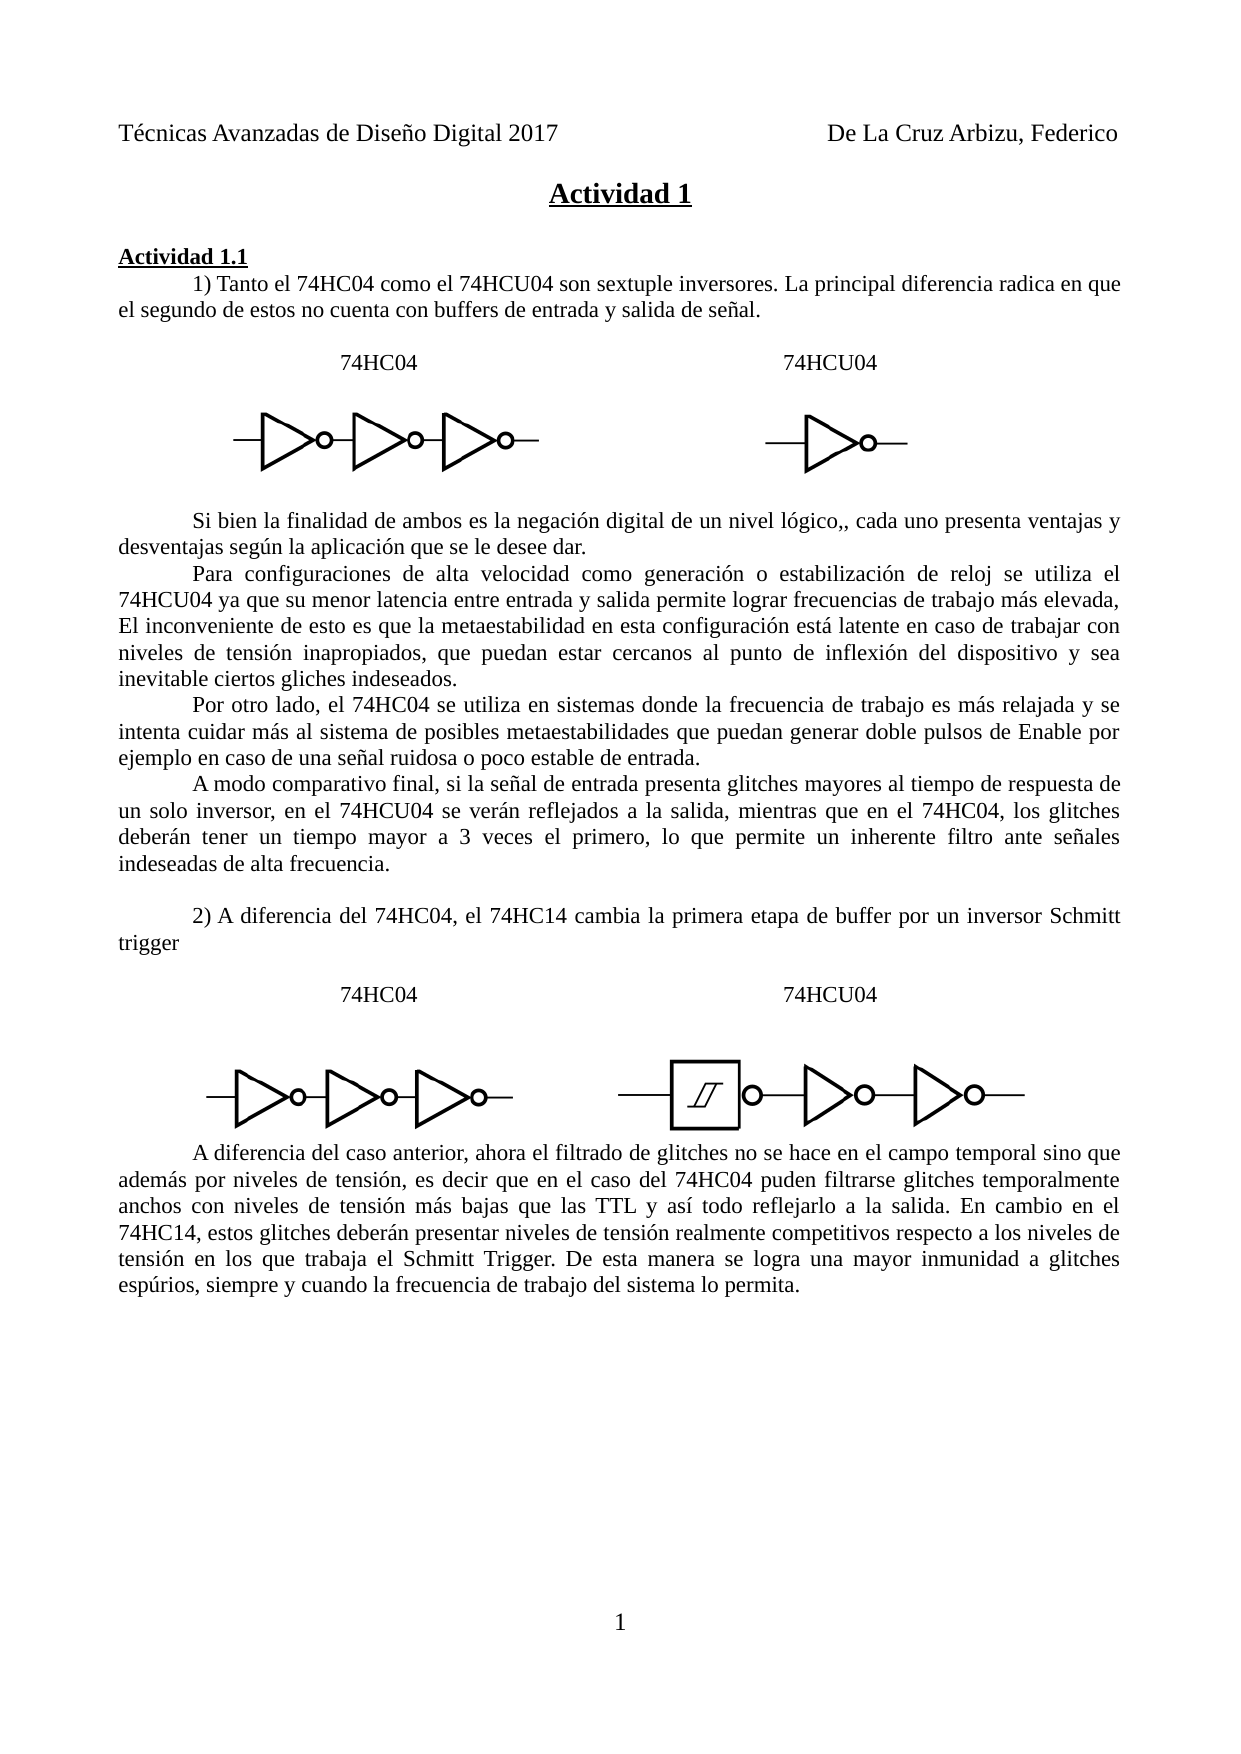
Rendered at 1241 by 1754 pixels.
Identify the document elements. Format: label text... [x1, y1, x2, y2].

text Actividad 1.1 [118, 243, 1122, 270]
text 1) Tanto el 74HC04 como el 74HCU04 son sextuple inversores. La principal diferencia radica en que el segundo de estos no cuenta con buffers de entrada y salida de señal. [118, 270, 1122, 322]
text Actividad 1 [118, 176, 1122, 210]
picture [613, 1051, 1030, 1138]
text Si bien la finalidad de ambos es la negación digital de un nivel lógico,, cada uno presenta ventajas y desventajas según la aplicación que se le desee dar. [118, 507, 1122, 560]
text Para configuraciones de alta velocidad como generación o estabilización de reloj se utiliza el 74HCU04 ya que su menor latencia entre entrada y salida permite lograr frecuencias de trabajo más elevada, El inconveniente de esto es que la metaestabilidad en esta configuración está latente en caso de trabajar con niveles de tensión inapropiados, que puedan estar cercanos al punto de inflexión del dispositivo y sea inevitable ciertos gliches indeseados. [118, 560, 1122, 691]
picture [795, 402, 915, 480]
text 74HC04 74HCU04 [118, 981, 1122, 1008]
text A modo comparativo final, si la señal de entrada presenta glitches mayores al tiempo de respuesta de un solo inversor, en el 74HCU04 se verán reflejados a la salida, mientras que en el 74HC04, los glitches deberán tener un tiempo mayor a 3 veces el primero, lo que permite un inherente filtro ante señales indeseadas de alta frecuencia. [118, 771, 1122, 876]
picture [229, 394, 546, 474]
text 74HC04 74HCU04 [118, 349, 1122, 375]
text Por otro lado, el 74HC04 se utiliza en sistemas donde la frecuencia de trabajo es más relajada y se intenta cuidar más al sistema de posibles metaestabilidades que puedan generar doble pulsos de Enable por ejemplo en caso de una señal ruidosa o poco estable de entrada. [118, 691, 1122, 771]
text A diferencia del caso anterior, ahora el filtrado de glitches no se hace en el campo temporal sino que además por niveles de tensión, es decir que en el caso del 74HC04 puden filtrarse glitches temporalmente anchos con niveles de tensión más bajas que las TTL y así todo reflejarlo a la salida. En cambio en el 74HC14, estos glitches deberán presentar niveles de tensión realmente competitivos respecto a los niveles de tensión en los que trabaja el Schmitt Trigger. De esta manera se logra una mayor inmunidad a glitches espúrios, siempre y cuando la frecuencia de trabajo del sistema lo permita. [118, 1139, 1122, 1298]
picture [202, 1051, 519, 1131]
text 2) A diferencia del 74HC04, el 74HC14 cambia la primera etapa de buffer por un inversor Schmitt trigger [118, 902, 1122, 955]
